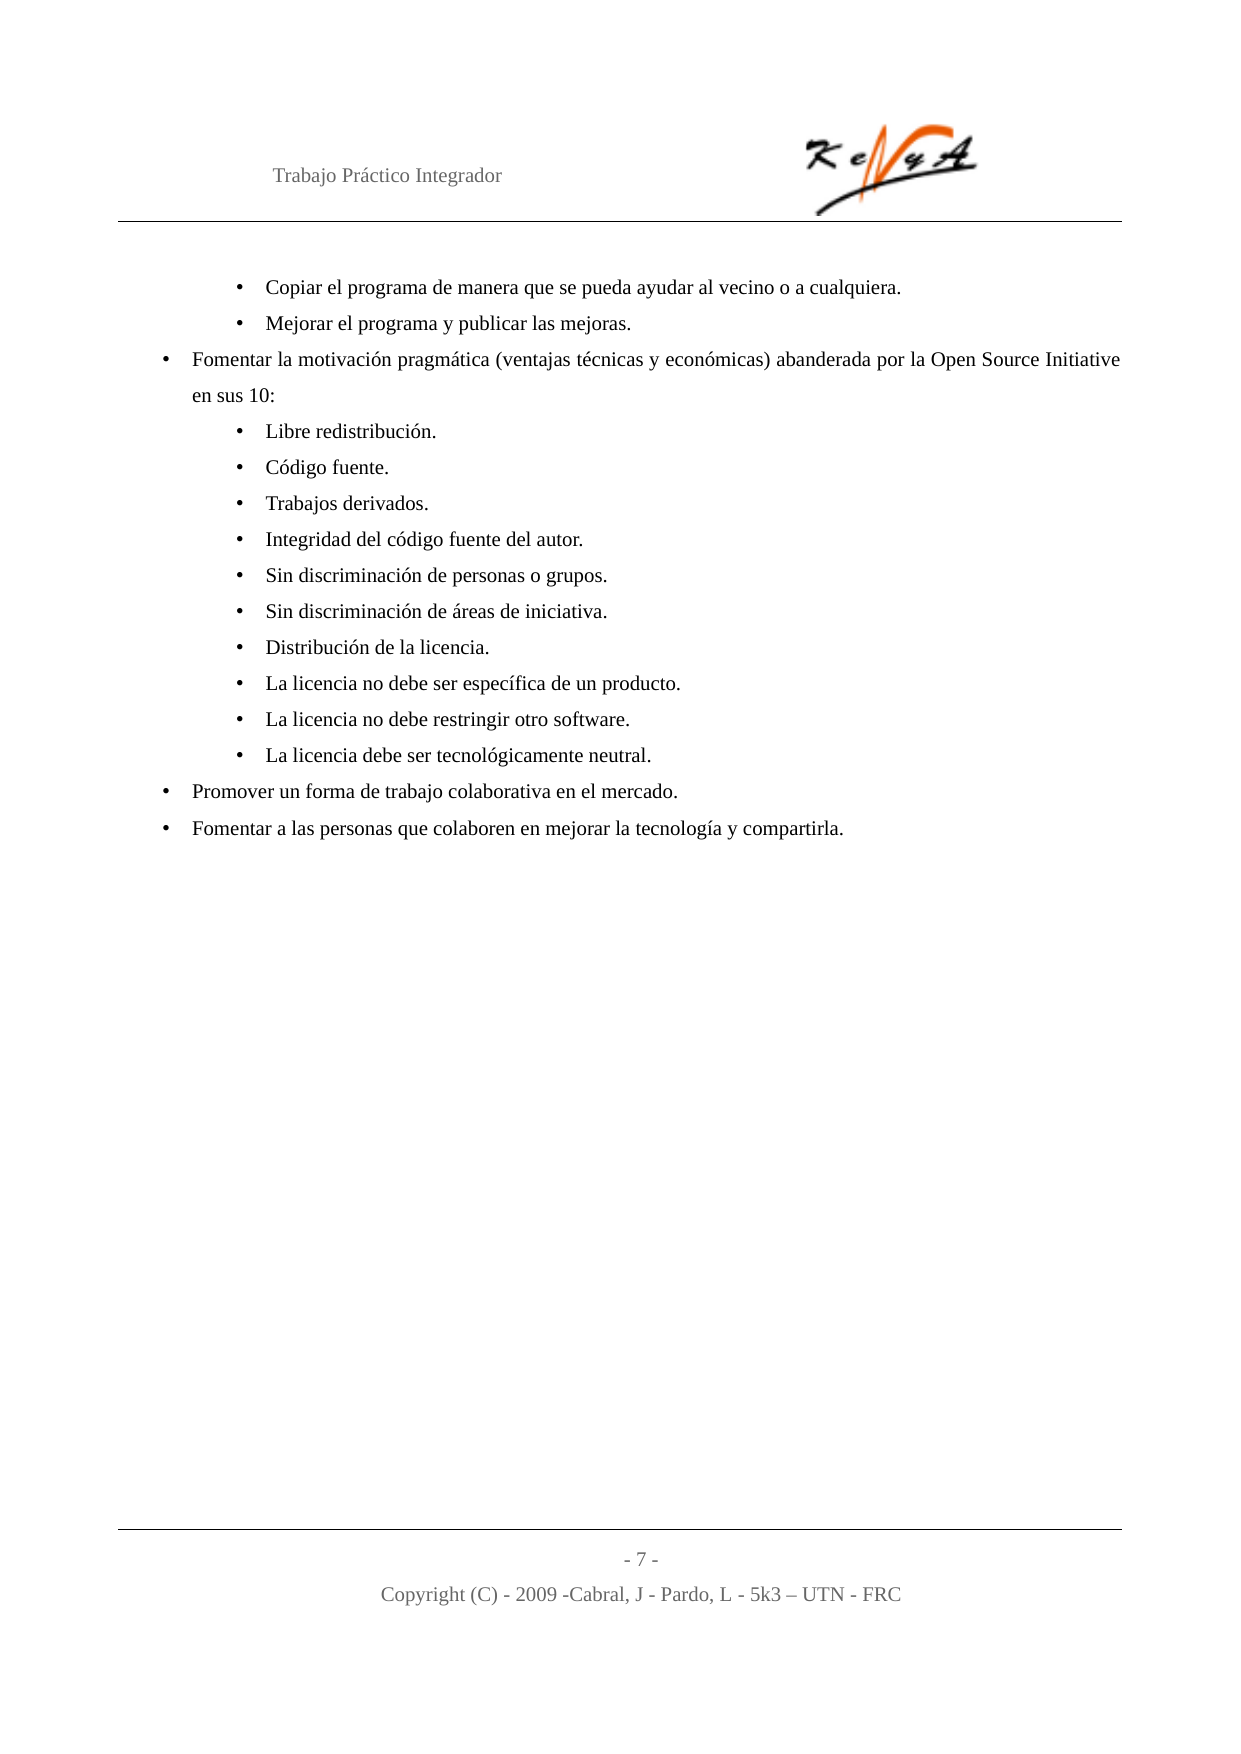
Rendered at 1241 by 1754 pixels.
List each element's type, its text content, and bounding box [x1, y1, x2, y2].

list Libre redistribución. [236, 419, 1122, 443]
list Trabajos derivados. [236, 491, 1122, 515]
list Integridad del código fuente del autor. [236, 527, 1122, 551]
list Distribución de la licencia. [236, 635, 1122, 659]
list Promover un forma de trabajo colaborativa en el mercado. [162, 779, 1122, 803]
list Sin discriminación de áreas de iniciativa. [236, 599, 1122, 623]
list Sin discriminación de personas o grupos. [236, 563, 1122, 587]
list La licencia debe ser tecnológicamente neutral. [236, 743, 1122, 767]
picture [805, 123, 979, 216]
list La licencia no debe restringir otro software. [236, 707, 1122, 731]
list Fomentar la motivación pragmática (ventajas técnicas y económicas) abanderada por la Open Source Initiative en sus 10: [162, 347, 1122, 407]
list La licencia no debe ser específica de un producto. [236, 671, 1122, 695]
list Copiar el programa de manera que se pueda ayudar al vecino o a cualquiera. [236, 275, 1122, 299]
list Mejorar el programa y publicar las mejoras. [236, 311, 1122, 335]
list Código fuente. [236, 455, 1122, 479]
list Fomentar a las personas que colaboren en mejorar la tecnología y compartirla. [162, 816, 1122, 839]
